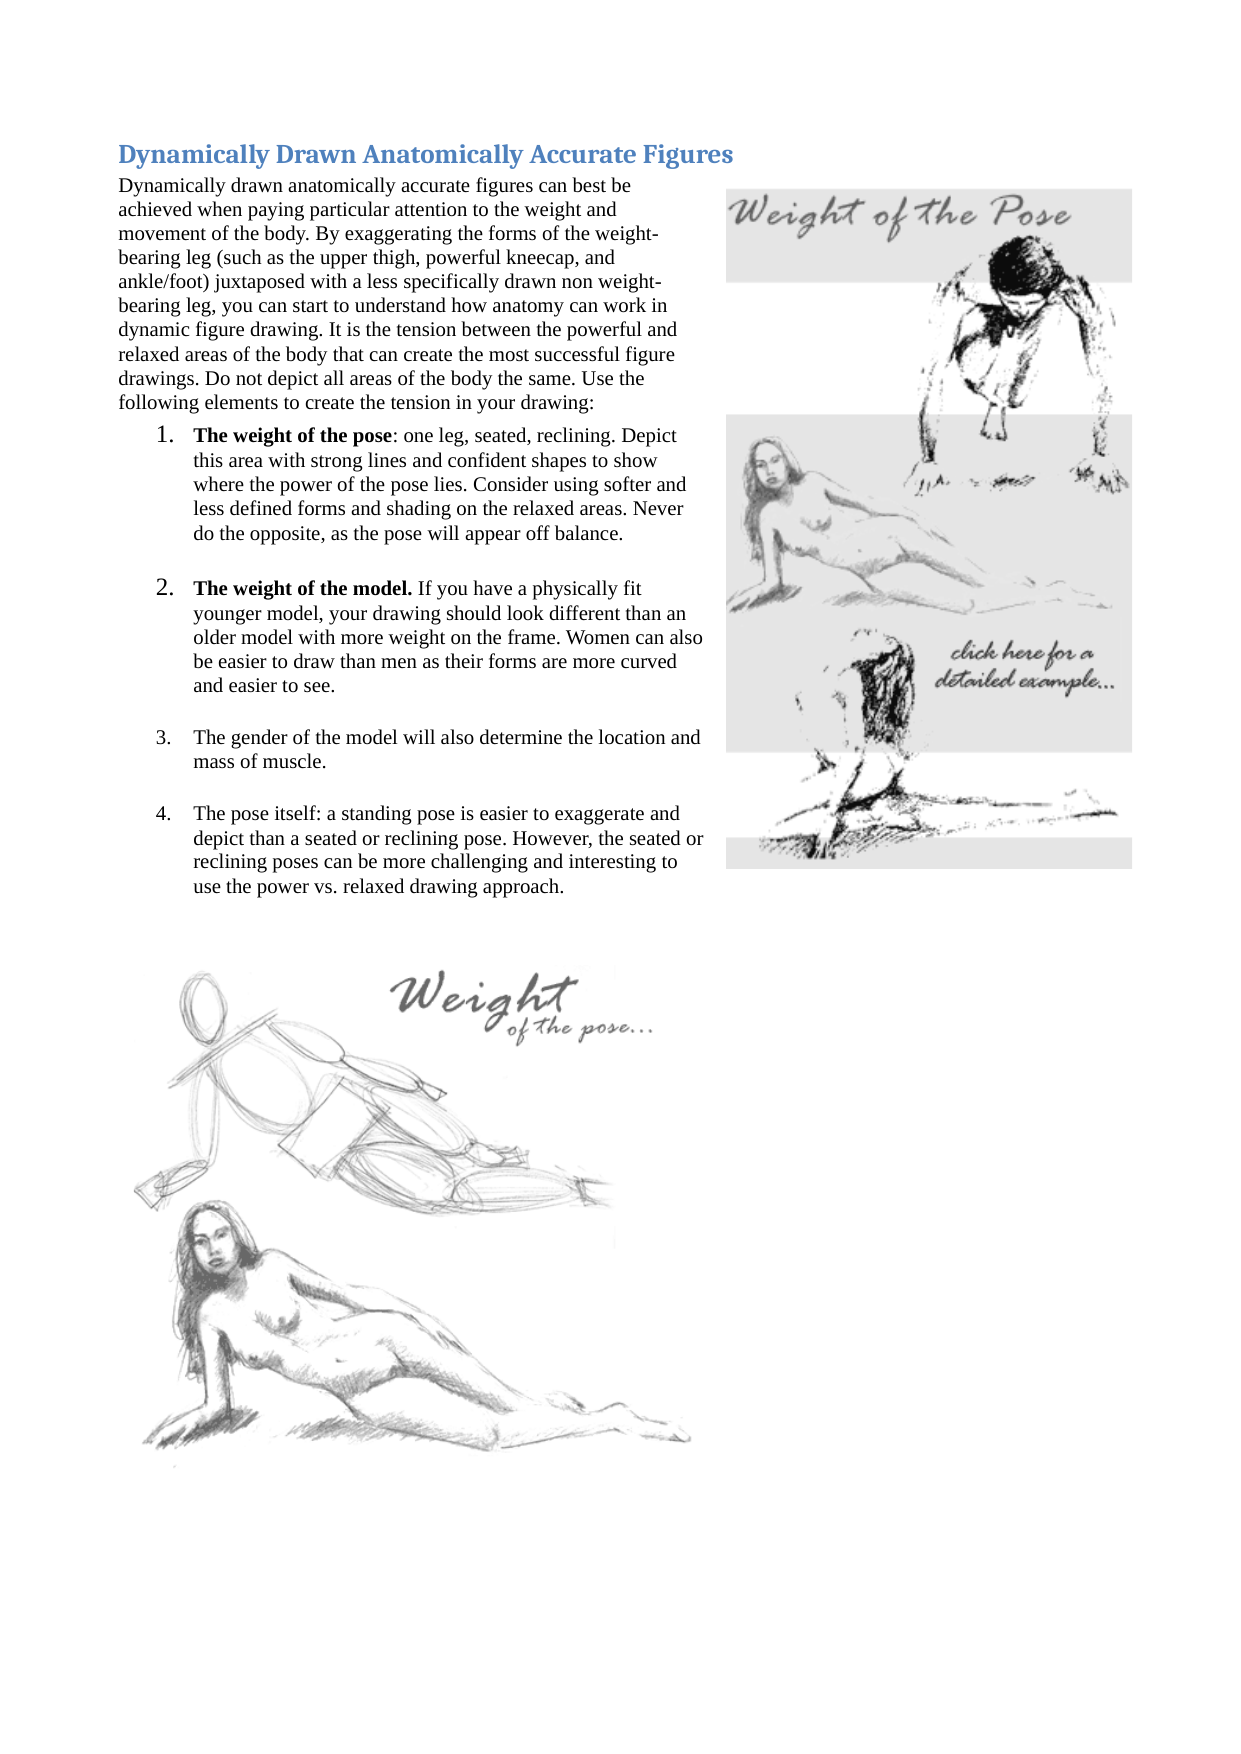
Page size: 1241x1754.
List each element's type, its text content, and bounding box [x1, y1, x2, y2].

subtitle Dynamically Drawn Anatomically Accurate Figures [118, 139, 1122, 170]
picture [726, 186, 1133, 869]
list The gender of the model will also determine the location and mass of muscle. [156, 725, 726, 773]
picture [133, 965, 702, 1473]
text Dynamically drawn anatomically accurate figures can best be achieved when paying particular attention to the weight and movement of the body. By exaggerating the forms of the weight-bearing leg (such as the upper thigh, powerful kneecap, and ankle/foot) juxtaposed with a less specifically drawn non weight-bearing leg, you can start to understand how anatomy can work in dynamic figure drawing. It is the tension between the powerful and relaxed areas of the body that can create the most successful figure drawings. Do not depict all areas of the body the same. Use the following elements to create the tension in your drawing: [118, 173, 1122, 414]
list The weight of the pose: one leg, seated, reclining. Depict this area with strong lines and confident shapes to show where the power of the pose lies. Consider using softer and less defined forms and shading on the relaxed areas. Never do the opposite, as the pose will appear off balance. [156, 419, 726, 544]
list The pose itself: a standing pose is easier to exaggerate and depict than a seated or reclining pose. However, the seated or reclining poses can be more challenging and interesting to use the power vs. relaxed drawing approach. [156, 801, 1122, 898]
list The weight of the model. If you have a physically fit younger model, your drawing should look different than an older model with more weight on the frame. Women can also be easier to draw than men as their forms are more curved and easier to see. [156, 572, 726, 697]
